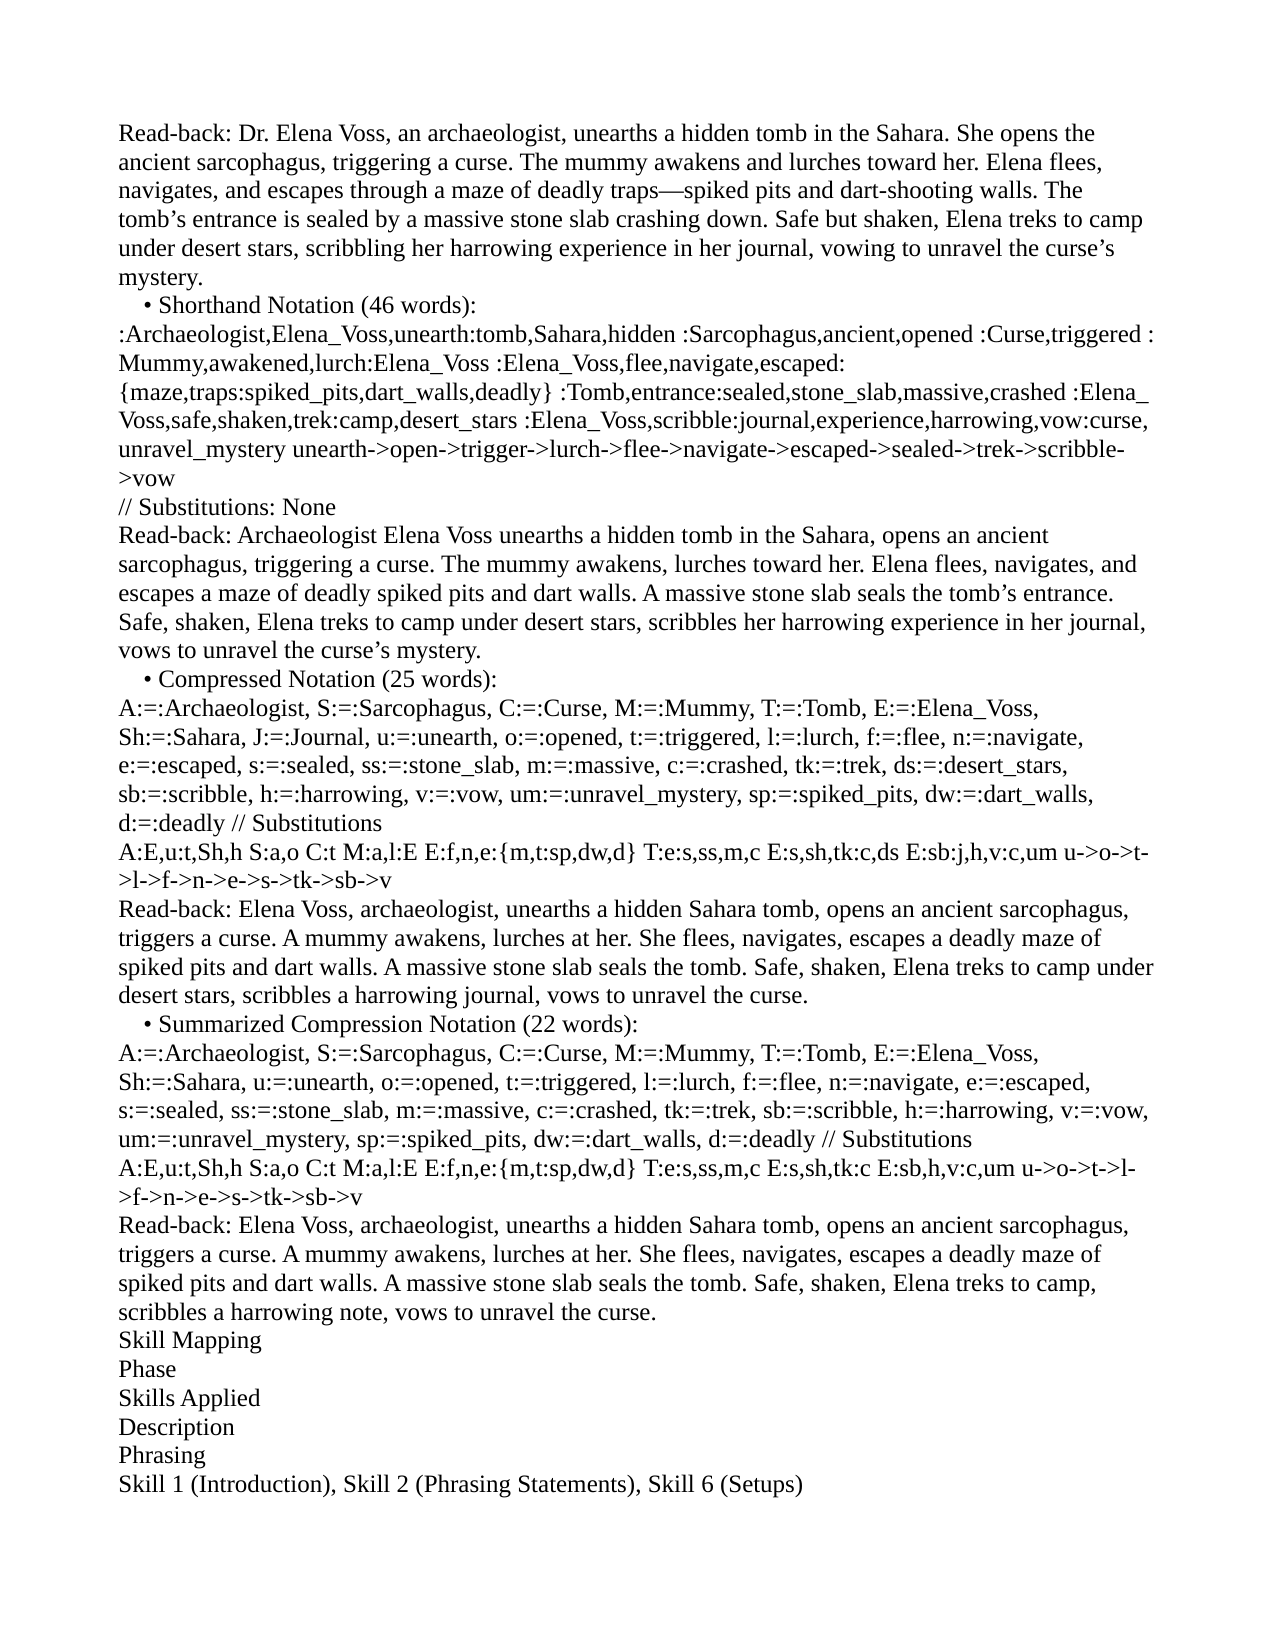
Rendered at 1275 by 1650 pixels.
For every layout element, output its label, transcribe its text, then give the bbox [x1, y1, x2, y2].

text Read-back: Elena Voss, archaeologist, unearths a hidden Sahara tomb, opens an ancient sarcophagus, triggers a curse. A mummy awakens, lurches at her. She flees, navigates, escapes a deadly maze of spiked pits and dart walls. A massive stone slab seals the tomb. Safe, shaken, Elena treks to camp, scribbles a harrowing note, vows to unravel the curse. [118, 1211, 1157, 1326]
text Description [118, 1412, 1157, 1441]
text Read-back: Archaeologist Elena Voss unearths a hidden tomb in the Sahara, opens an ancient sarcophagus, triggering a curse. The mummy awakens, lurches toward her. Elena flees, navigates, and escapes a maze of deadly spiked pits and dart walls. A massive stone slab seals the tomb’s entrance. Safe, shaken, Elena treks to camp under desert stars, scribbles her harrowing experience in her journal, vows to unravel the curse’s mystery. [118, 521, 1157, 664]
text Phase [118, 1354, 1157, 1383]
text Read-back: Elena Voss, archaeologist, unearths a hidden Sahara tomb, opens an ancient sarcophagus, triggers a curse. A mummy awakens, lurches at her. She flees, navigates, escapes a deadly maze of spiked pits and dart walls. A massive stone slab seals the tomb. Safe, shaken, Elena treks to camp under desert stars, scribbles a harrowing journal, vows to unravel the curse. [118, 894, 1157, 1009]
text • Summarized Compression Notation (22 words): [118, 1009, 1157, 1038]
text Skill Mapping [118, 1326, 1157, 1354]
text :Archaeologist,Elena_Voss,unearth:tomb,Sahara,hidden :Sarcophagus,ancient,opened :Curse,triggered :Mummy,awakened,lurch:Elena_Voss :Elena_Voss,flee,navigate,escaped:{maze,traps:spiked_pits,dart_walls,deadly} :Tomb,entrance:sealed,stone_slab,massive,crashed :Elena_Voss,safe,shaken,trek:camp,desert_stars :Elena_Voss,scribble:journal,experience,harrowing,vow:curse,unravel_mystery unearth->open->trigger->lurch->flee->navigate->escaped->sealed->trek->scribble->vow [118, 319, 1157, 492]
text // Substitutions: None [118, 492, 1157, 521]
text A:=:Archaeologist, S:=:Sarcophagus, C:=:Curse, M:=:Mummy, T:=:Tomb, E:=:Elena_Voss, Sh:=:Sahara, u:=:unearth, o:=:opened, t:=:triggered, l:=:lurch, f:=:flee, n:=:navigate, e:=:escaped, s:=:sealed, ss:=:stone_slab, m:=:massive, c:=:crashed, tk:=:trek, sb:=:scribble, h:=:harrowing, v:=:vow, um:=:unravel_mystery, sp:=:spiked_pits, dw:=:dart_walls, d:=:deadly // Substitutions [118, 1038, 1157, 1153]
text • Shorthand Notation (46 words): [118, 291, 1157, 319]
text • Compressed Notation (25 words): [118, 664, 1157, 693]
text Read-back: Dr. Elena Voss, an archaeologist, unearths a hidden tomb in the Sahara. She opens the ancient sarcophagus, triggering a curse. The mummy awakens and lurches toward her. Elena flees, navigates, and escapes through a maze of deadly traps—spiked pits and dart-shooting walls. The tomb’s entrance is sealed by a massive stone slab crashing down. Safe but shaken, Elena treks to camp under desert stars, scribbling her harrowing experience in her journal, vowing to unravel the curse’s mystery. [118, 118, 1157, 291]
text A:E,u:t,Sh,h S:a,o C:t M:a,l:E E:f,n,e:{m,t:sp,dw,d} T:e:s,ss,m,c E:s,sh,tk:c,ds E:sb:j,h,v:c,um u->o->t->l->f->n->e->s->tk->sb->v [118, 837, 1157, 894]
text Phrasing [118, 1441, 1157, 1469]
text Skills Applied [118, 1383, 1157, 1412]
text Skill 1 (Introduction), Skill 2 (Phrasing Statements), Skill 6 (Setups) [118, 1469, 1157, 1498]
text A:E,u:t,Sh,h S:a,o C:t M:a,l:E E:f,n,e:{m,t:sp,dw,d} T:e:s,ss,m,c E:s,sh,tk:c E:sb,h,v:c,um u->o->t->l->f->n->e->s->tk->sb->v [118, 1153, 1157, 1211]
text A:=:Archaeologist, S:=:Sarcophagus, C:=:Curse, M:=:Mummy, T:=:Tomb, E:=:Elena_Voss, Sh:=:Sahara, J:=:Journal, u:=:unearth, o:=:opened, t:=:triggered, l:=:lurch, f:=:flee, n:=:navigate, e:=:escaped, s:=:sealed, ss:=:stone_slab, m:=:massive, c:=:crashed, tk:=:trek, ds:=:desert_stars, sb:=:scribble, h:=:harrowing, v:=:vow, um:=:unravel_mystery, sp:=:spiked_pits, dw:=:dart_walls, d:=:deadly // Substitutions [118, 693, 1157, 837]
